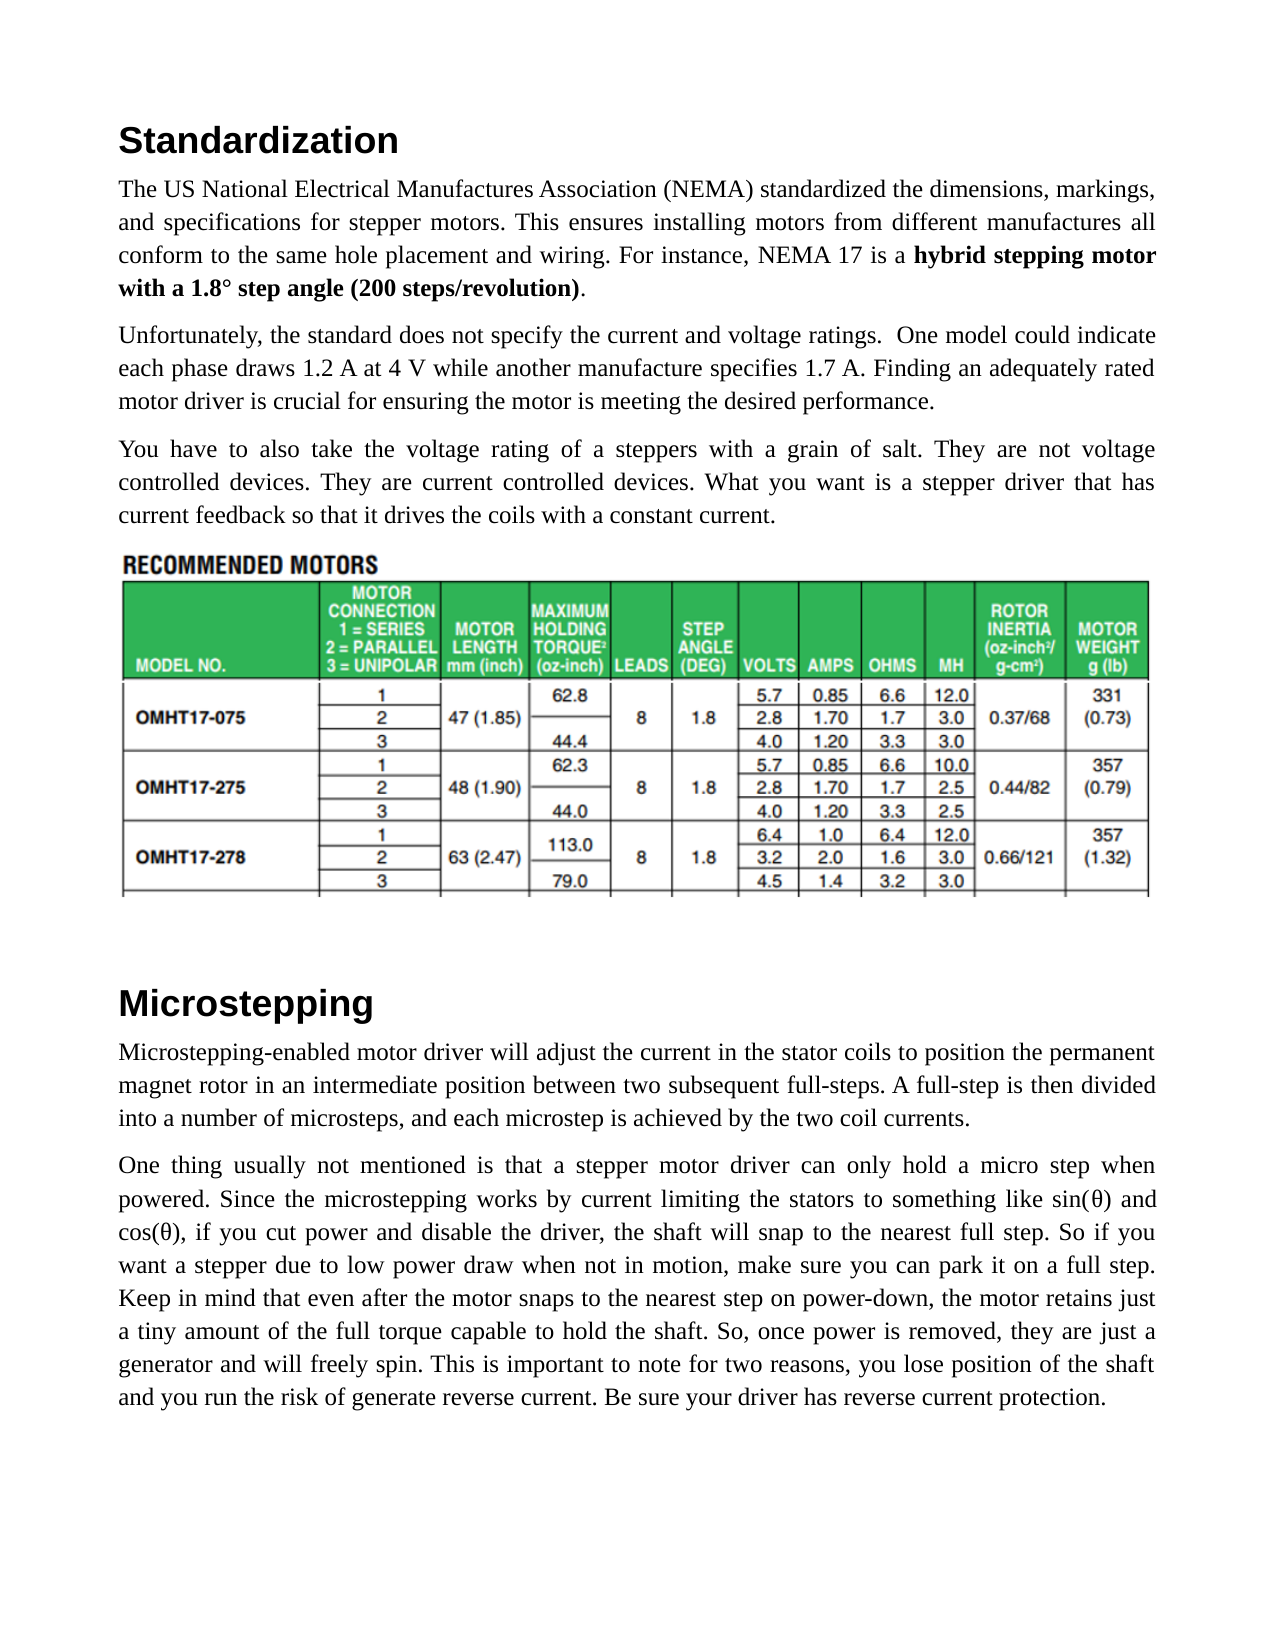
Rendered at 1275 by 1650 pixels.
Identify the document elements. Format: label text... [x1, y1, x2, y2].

subtitle Standardization [118, 118, 1157, 161]
subtitle Microstepping [118, 981, 1157, 1024]
picture [118, 547, 1157, 905]
text Microstepping-enabled motor driver will adjust the current in the stator coils to position the permanent magnet rotor in an intermediate position between two subsequent full-steps. A full-step is then divided into a number of microsteps, and each microstep is achieved by the two coil currents. [118, 1037, 1157, 1132]
text One thing usually not mentioned is that a stepper motor driver can only hold a micro step when powered. Since the microstepping works by current limiting the stators to something like sin(θ) and cos(θ), if you cut power and disable the driver, the shaft will snap to the nearest full step. So if you want a stepper due to low power draw when not in motion, make sure you can park it on a full step. Keep in mind that even after the motor snaps to the nearest step on power-down, the motor retains just a tiny amount of the full torque capable to hold the shaft. So, once power is removed, they are just a generator and will freely spin. This is important to note for two reasons, you lose position of the shaft and you run the risk of generate reverse current. Be sure your driver has reverse current protection. [118, 1151, 1157, 1411]
text You have to also take the voltage rating of a steppers with a grain of salt. They are not voltage controlled devices. They are current controlled devices. What you want is a stepper driver that has current feedback so that it drives the coils with a constant current. [118, 434, 1157, 529]
text The US National Electrical Manufactures Association (NEMA) standardized the dimensions, markings, and specifications for stepper motors. This ensures installing motors from different manufactures all conform to the same hole placement and wiring. For instance, NEMA 17 is a hybrid stepping motor with a 1.8° step angle (200 steps/revolution). [118, 174, 1157, 302]
text Unfortunately, the standard does not specify the current and voltage ratings. One model could indicate each phase draws 1.2 A at 4 V while another manufacture specifies 1.7 A. Finding an adequately rated motor driver is crucial for ensuring the motor is meeting the desired performance. [118, 320, 1157, 415]
